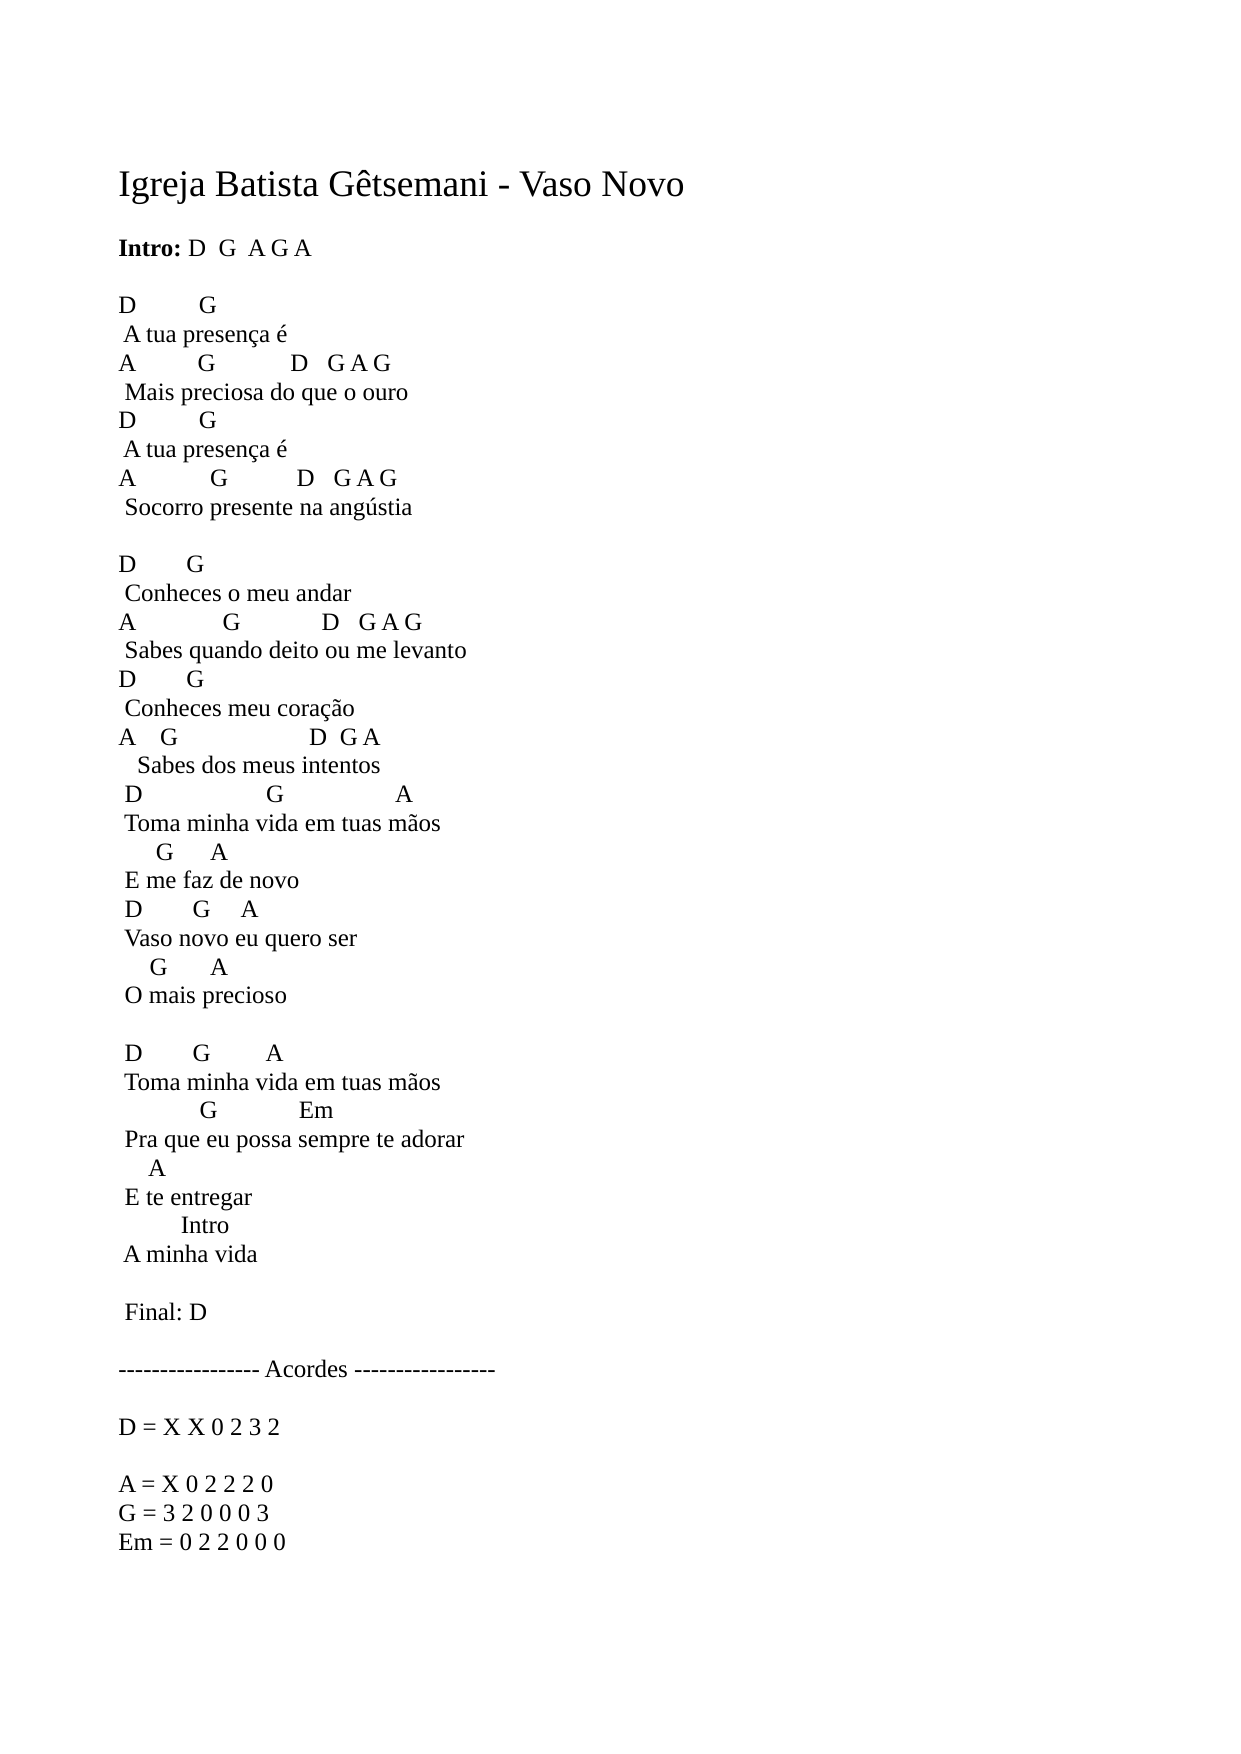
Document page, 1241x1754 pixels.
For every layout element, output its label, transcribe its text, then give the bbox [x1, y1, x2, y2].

text A G D G A G [118, 348, 1122, 377]
text E me faz de novo [118, 866, 1122, 894]
text G Em [118, 1096, 1122, 1124]
text A tua presença é [118, 319, 1122, 348]
text Final: D [118, 1297, 1122, 1326]
text O mais precioso [118, 981, 1122, 1009]
text Conheces o meu andar [118, 578, 1122, 607]
text D G A [118, 779, 1122, 808]
text A G D G A G [118, 607, 1122, 636]
text Intro [118, 1211, 1122, 1239]
text A tua presença é [118, 434, 1122, 463]
text A [118, 1153, 1122, 1182]
text Sabes quando deito ou me levanto [118, 636, 1122, 664]
text A G D G A [118, 722, 1122, 751]
text D G [118, 406, 1122, 434]
text D = X X 0 2 3 2 [118, 1412, 1122, 1441]
text D G [118, 664, 1122, 693]
text Em = 0 2 2 0 0 0 [118, 1527, 1122, 1556]
text Igreja Batista Gêtsemani - Vaso Novo [118, 161, 1122, 204]
text Sabes dos meus intentos [118, 751, 1122, 779]
text D G [118, 549, 1122, 578]
text Toma minha vida em tuas mãos [118, 808, 1122, 837]
text Pra que eu possa sempre te adorar [118, 1124, 1122, 1153]
text D G [118, 291, 1122, 319]
text Socorro presente na angústia [118, 492, 1122, 521]
text D G A [118, 1038, 1122, 1067]
text Mais preciosa do que o ouro [118, 377, 1122, 406]
text A minha vida [118, 1239, 1122, 1268]
text ----------------- Acordes ----------------- [118, 1354, 1122, 1383]
text D G A [118, 894, 1122, 923]
text G = 3 2 0 0 0 3 [118, 1498, 1122, 1527]
text E te entregar [118, 1182, 1122, 1211]
text G A [118, 952, 1122, 981]
text A G D G A G [118, 463, 1122, 492]
text Conheces meu coração [118, 693, 1122, 722]
text Vaso novo eu quero ser [118, 923, 1122, 952]
text A = X 0 2 2 2 0 [118, 1469, 1122, 1498]
text Toma minha vida em tuas mãos [118, 1067, 1122, 1096]
text G A [118, 837, 1122, 866]
text Intro: D G A G A [118, 233, 1122, 262]
